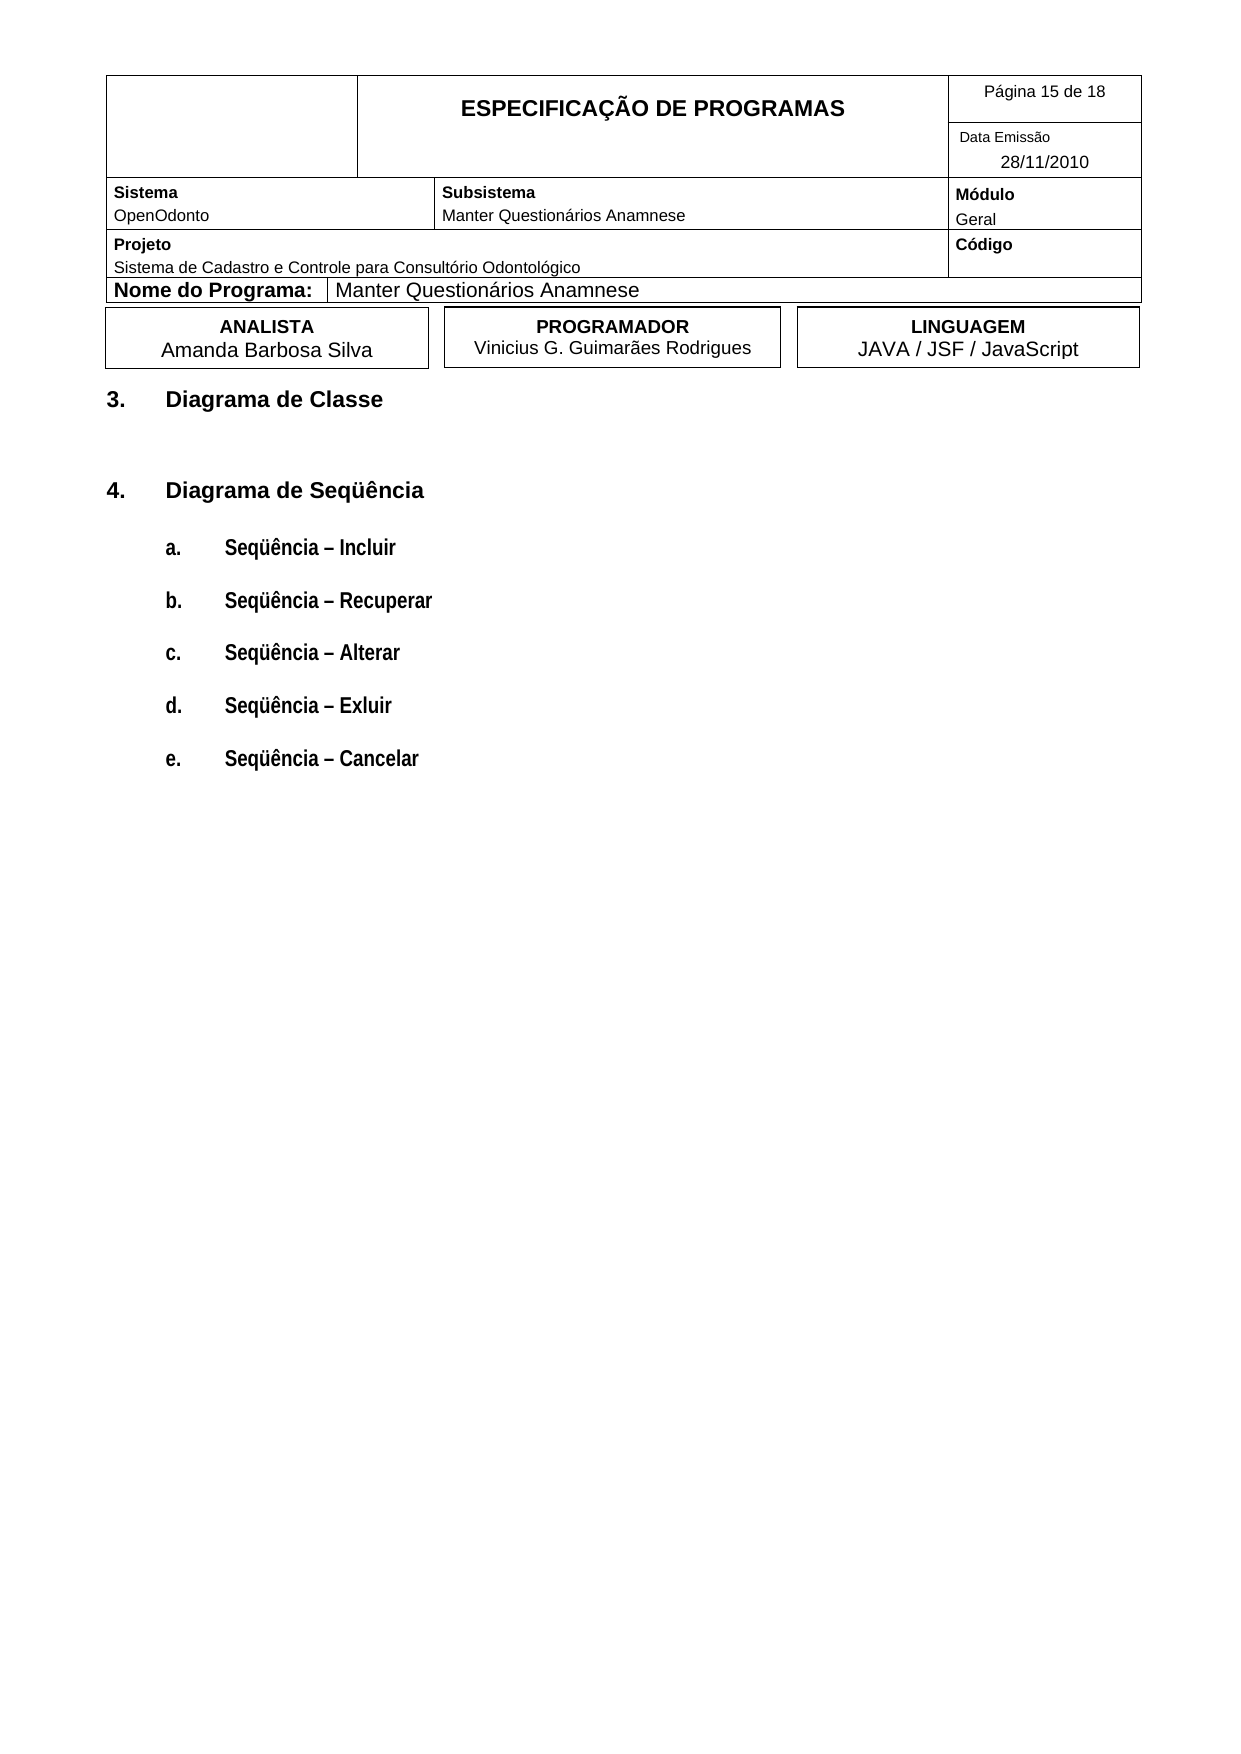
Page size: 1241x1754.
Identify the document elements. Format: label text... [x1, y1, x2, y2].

subtitle Seqüência – Recuperar [165, 587, 1151, 613]
subtitle Seqüência – Cancelar [165, 745, 1151, 771]
subtitle Seqüência – Exluir [165, 692, 1151, 718]
subtitle Seqüência – Incluir [165, 534, 1151, 560]
subtitle Diagrama de Classe [106, 386, 1151, 412]
subtitle Diagrama de Seqüência [106, 477, 1151, 504]
subtitle Seqüência – Alterar [165, 639, 1151, 666]
